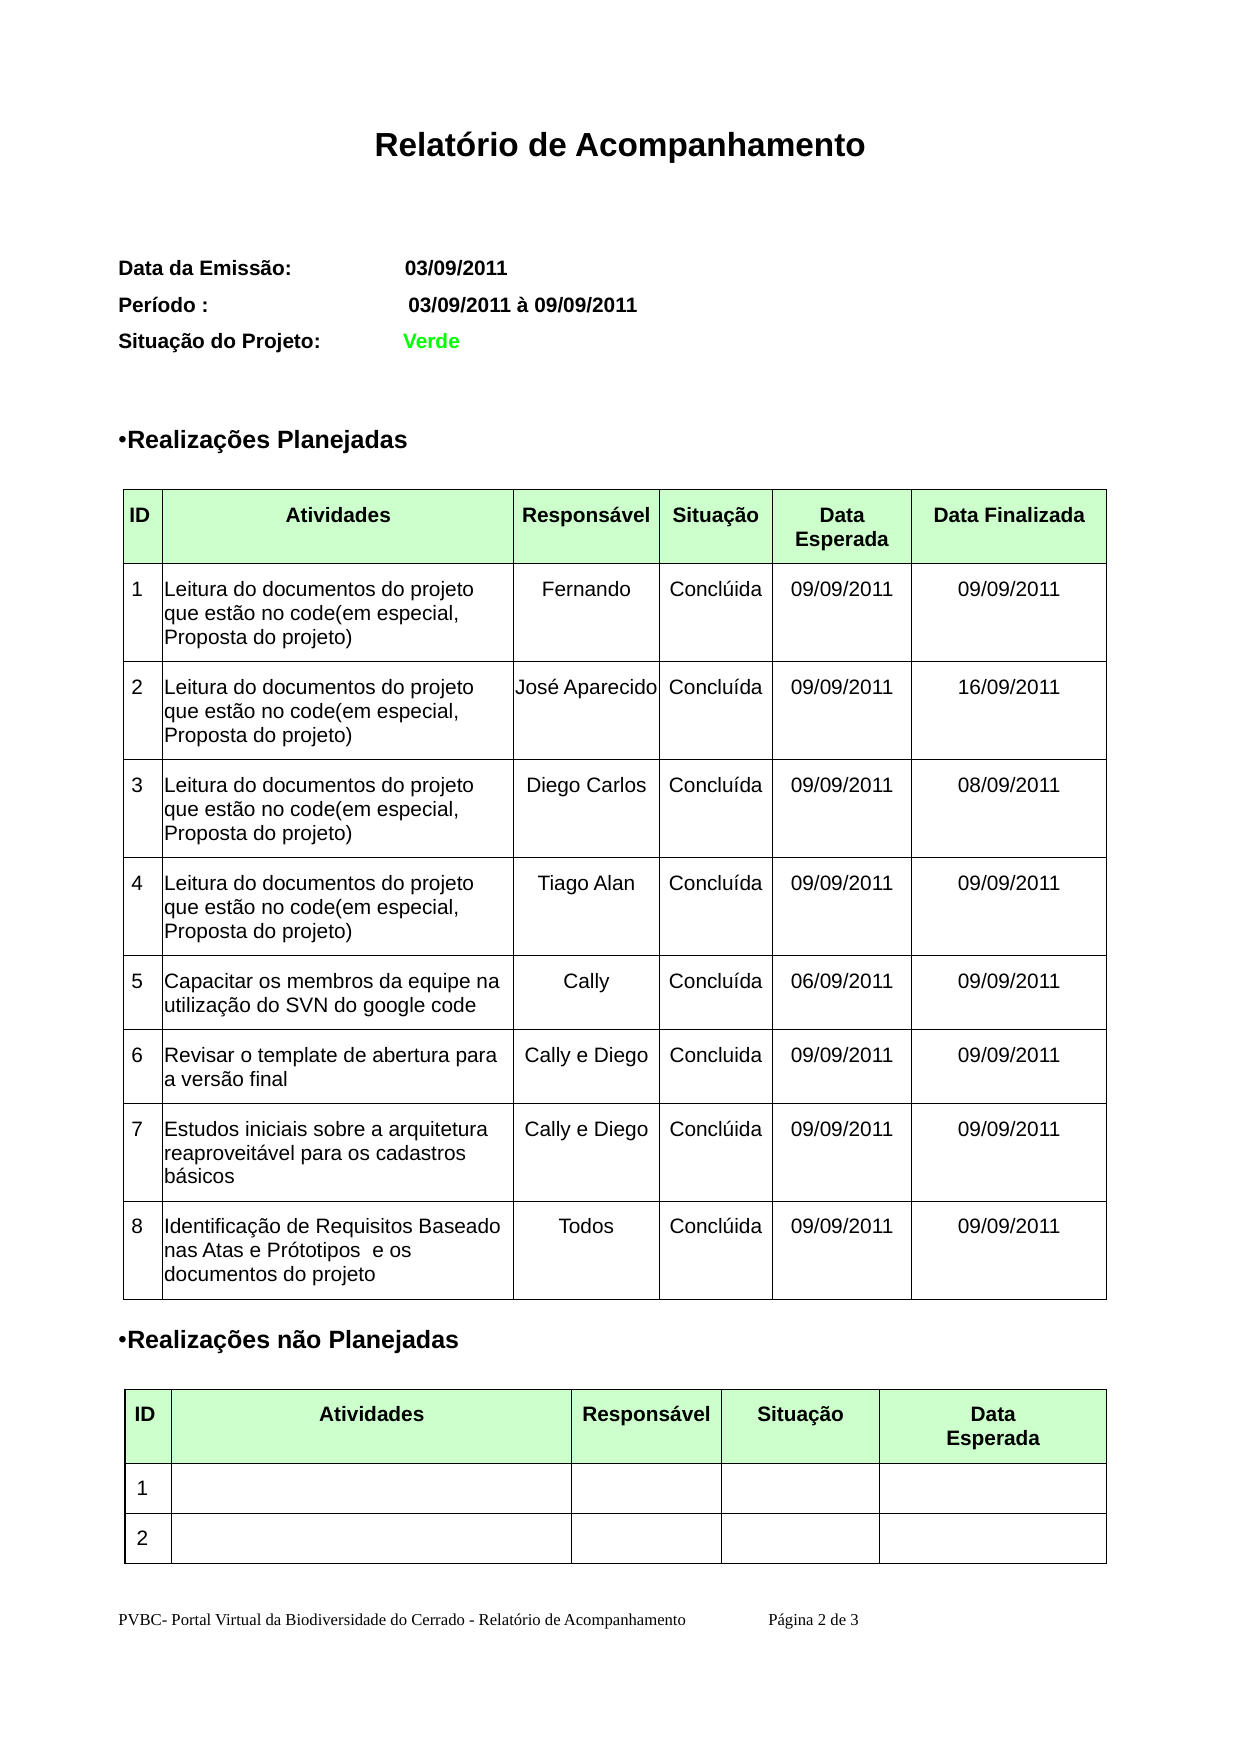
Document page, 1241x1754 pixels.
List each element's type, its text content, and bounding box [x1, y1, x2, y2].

table_cell Concluída [660, 760, 772, 857]
table_cell Todos [514, 1202, 659, 1299]
table_cell Concluída [660, 858, 772, 955]
table_header Situação [660, 490, 772, 563]
table_cell 09/09/2011 [912, 1104, 1106, 1201]
text Período : 03/09/2011 à 09/09/2011 [118, 293, 1122, 317]
table_cell Concluída [660, 956, 772, 1029]
table_cell Cally [514, 956, 659, 1029]
table_cell 3 [124, 760, 162, 857]
table_cell 06/09/2011 [773, 956, 911, 1029]
table_cell Cally e Diego [514, 1030, 659, 1103]
table_cell 6 [124, 1030, 162, 1103]
table_cell 09/09/2011 [912, 1202, 1106, 1299]
table_cell 5 [124, 956, 162, 1029]
table_cell Leitura do documentos do projeto que estão no code(em especial, Proposta do projeto) [163, 662, 513, 759]
table_header Data Finalizada [912, 490, 1106, 563]
table_cell 08/09/2011 [912, 760, 1106, 857]
table_header ID [126, 1390, 171, 1463]
list Realizações Planejadas [118, 426, 1122, 454]
table_cell 09/09/2011 [773, 760, 911, 857]
table_cell 4 [124, 858, 162, 955]
table_cell 2 [126, 1514, 171, 1563]
table_cell Diego Carlos [514, 760, 659, 857]
table_header Responsável [514, 490, 659, 563]
table_cell 1 [124, 564, 162, 661]
table_cell Leitura do documentos do projeto que estão no code(em especial, Proposta do projeto) [163, 760, 513, 857]
table_cell [572, 1514, 721, 1563]
table_cell 1 [126, 1464, 171, 1513]
table_cell Conclúida [660, 564, 772, 661]
table_cell 09/09/2011 [773, 858, 911, 955]
text Data da Emissão: 03/09/2011 [118, 256, 1122, 280]
table_header ID [124, 490, 162, 563]
table_cell Leitura do documentos do projeto que estão no code(em especial, Proposta do projeto) [163, 858, 513, 955]
table_cell [880, 1464, 1106, 1513]
table_header Atividades [172, 1390, 571, 1463]
table_cell Cally e Diego [514, 1104, 659, 1201]
table_cell Concluida [660, 1030, 772, 1103]
table_header Data Esperada [773, 490, 911, 563]
table_cell Leitura do documentos do projeto que estão no code(em especial, Proposta do projeto) [163, 564, 513, 661]
table_cell 7 [124, 1104, 162, 1201]
table_cell [172, 1464, 571, 1513]
table_cell Conclúida [660, 1104, 772, 1201]
table_cell 2 [124, 662, 162, 759]
table_cell 09/09/2011 [912, 564, 1106, 661]
table_header Responsável [572, 1390, 721, 1463]
table_cell 09/09/2011 [773, 1030, 911, 1103]
table_cell 09/09/2011 [773, 1104, 911, 1201]
table_cell Tiago Alan [514, 858, 659, 955]
table_cell Capacitar os membros da equipe na utilização do SVN do google code [163, 956, 513, 1029]
table_header Data Esperada [880, 1390, 1106, 1463]
table_cell 8 [124, 1202, 162, 1299]
table_cell Conclúida [660, 1202, 772, 1299]
table_cell 09/09/2011 [912, 956, 1106, 1029]
table_header Situação [722, 1390, 879, 1463]
table_cell Concluída [660, 662, 772, 759]
table_cell [722, 1464, 879, 1513]
table_cell Revisar o template de abertura para a versão final [163, 1030, 513, 1103]
table_header Atividades [163, 490, 513, 563]
table_cell Identificação de Requisitos Baseado nas Atas e Prótotipos e os documentos do projeto [163, 1202, 513, 1299]
table_cell 16/09/2011 [912, 662, 1106, 759]
table_cell [722, 1514, 879, 1563]
text Situação do Projeto: Verde [118, 329, 1122, 353]
table_cell 09/09/2011 [773, 662, 911, 759]
list Realizações não Planejadas [118, 1325, 1122, 1354]
table_cell [172, 1514, 571, 1563]
table_cell 09/09/2011 [912, 1030, 1106, 1103]
text Relatório de Acompanhamento [118, 125, 1122, 164]
table_cell 09/09/2011 [773, 1202, 911, 1299]
table_cell José Aparecido [514, 662, 659, 759]
table_cell 09/09/2011 [773, 564, 911, 661]
table_cell [880, 1514, 1106, 1563]
table_cell 09/09/2011 [912, 858, 1106, 955]
table_cell [572, 1464, 721, 1513]
table_cell Estudos iniciais sobre a arquitetura reaproveitável para os cadastros básicos [163, 1104, 513, 1201]
table_cell Fernando [514, 564, 659, 661]
